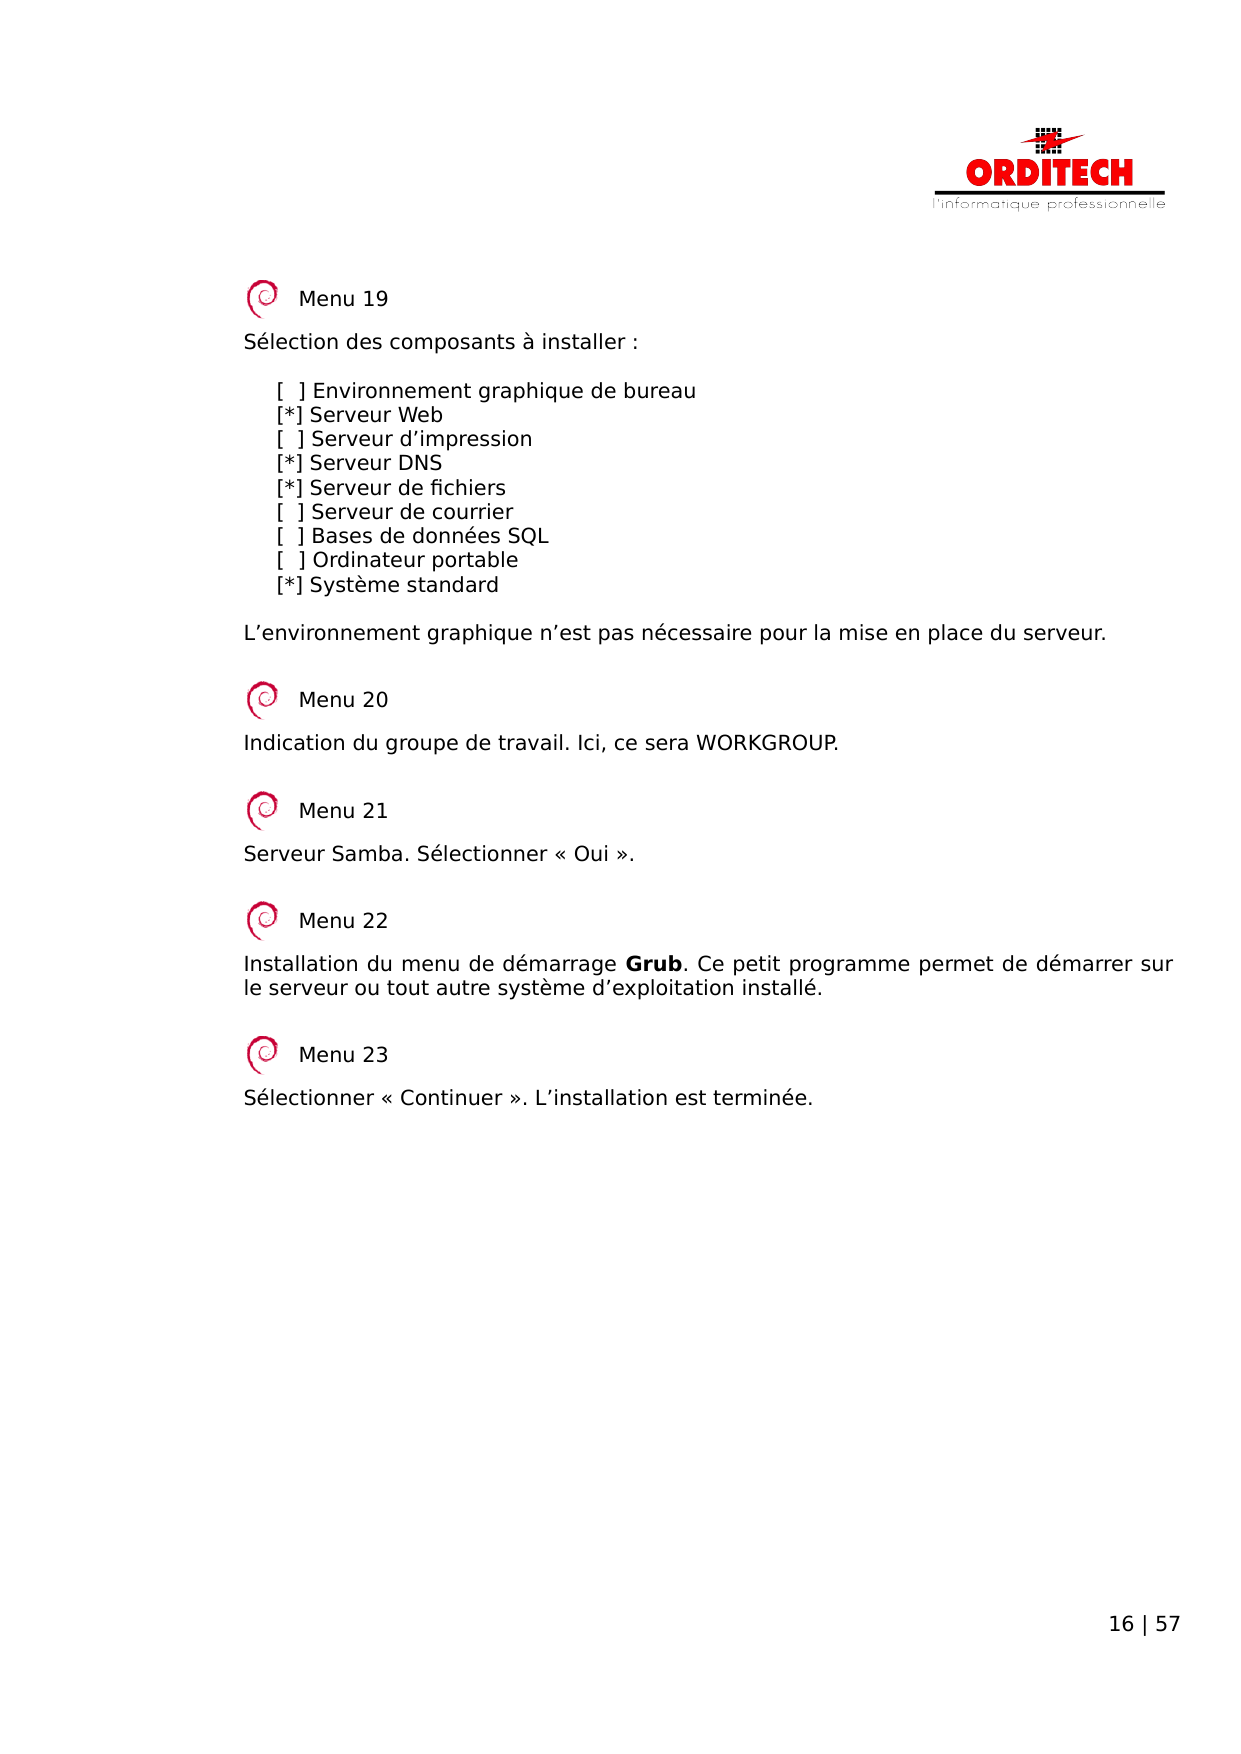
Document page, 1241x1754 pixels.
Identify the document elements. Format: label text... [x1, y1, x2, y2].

table_cell Menu 20 [293, 676, 1179, 726]
table_cell [238, 676, 292, 726]
picture [243, 901, 282, 941]
table_cell Menu 21 [293, 786, 1179, 836]
picture [243, 681, 282, 720]
table_cell Menu 23 [293, 1030, 1179, 1080]
table_cell Indication du groupe de travail. Ici, ce sera WORKGROUP. [238, 726, 1179, 786]
table_cell Installation du menu de démarrage Grub. Ce petit programme permet de démarrer sur le serveur ou tout autre système d’exploitation installé. [238, 946, 1179, 1030]
table_cell Sélection des composants à installer : [ ] Environnement graphique de bureau [*] Serveur Web [ ] Serveur d’impression [*] Serveur DNS [*] Serveur de fichiers [ ] Serveur de courrier [ ] Bases de données SQL [ ] Ordinateur portable [*] Système standard L’environnement graphique n’est pas nécessaire pour la mise en place du serveur. [238, 324, 1179, 676]
picture [243, 791, 282, 831]
table_cell Serveur Samba. Sélectionner « Oui ». [238, 836, 1179, 896]
table_cell Menu 22 [293, 896, 1179, 946]
table_header [238, 274, 292, 324]
picture [920, 118, 1182, 221]
table_cell [238, 786, 292, 836]
table_header Menu 19 [293, 274, 1179, 324]
table_cell [238, 896, 292, 946]
table_cell [238, 1030, 292, 1080]
picture [243, 280, 282, 319]
table_cell Sélectionner « Continuer ». L’installation est terminée. [238, 1080, 1179, 1140]
picture [243, 1036, 282, 1075]
